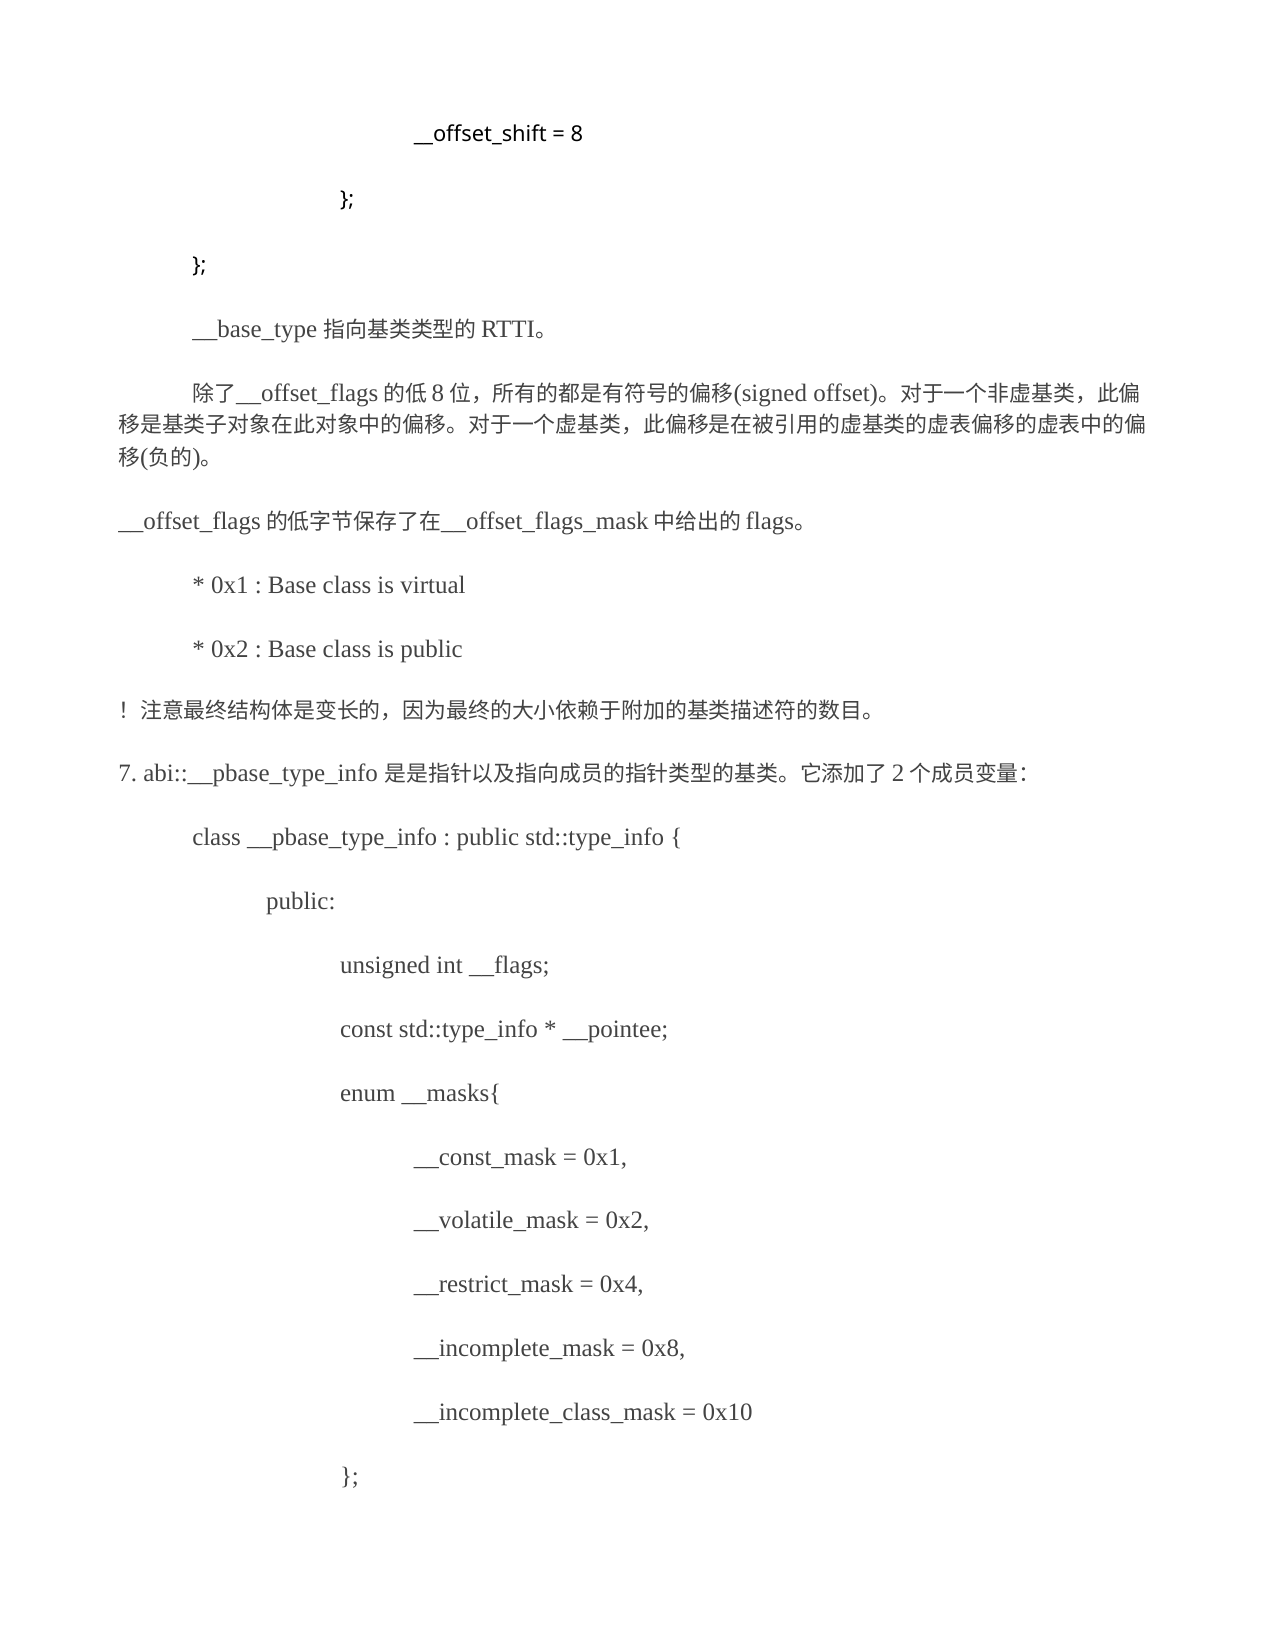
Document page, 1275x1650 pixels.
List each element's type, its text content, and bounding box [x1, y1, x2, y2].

text }; [118, 248, 1157, 278]
text __const_mask = 0x1, [118, 1142, 1157, 1170]
text public: [118, 886, 1157, 914]
text __restrict_mask = 0x4, [118, 1269, 1157, 1298]
text __incomplete_class_mask = 0x10 [118, 1397, 1157, 1426]
text ！注意最终结构体是变长的，因为最终的大小依赖于附加的基类描述符的数目。 [118, 698, 1157, 723]
text }; [118, 1461, 1157, 1490]
text __offset_flags的低字节保存了在__offset_flags_mask中给出的flags。 [118, 506, 1157, 535]
text * 0x2 : Base class is public [118, 634, 1157, 663]
text __incomplete_mask = 0x8, [118, 1333, 1157, 1362]
text 7. abi::__pbase_type_info 是是指针以及指向成员的指针类型的基类。它添加了2个成员变量： [118, 758, 1157, 787]
text enum __masks{ [118, 1078, 1157, 1106]
text __offset_shift = 8 [118, 118, 1157, 148]
text class __pbase_type_info : public std::type_info { [118, 822, 1157, 851]
text * 0x1 : Base class is virtual [118, 570, 1157, 599]
text __base_type 指向基类类型的RTTI。 [118, 314, 1157, 342]
text __volatile_mask = 0x2, [118, 1206, 1157, 1234]
text }; [118, 183, 1157, 213]
text const std::type_info * __pointee; [118, 1014, 1157, 1042]
text 除了__offset_flags的低8位，所有的都是有符号的偏移(signed offset)。对于一个非虚基类，此偏移是基类子对象在此对象中的偏移。对于一个虚基类，此偏移是在被引用的虚基类的虚表偏移的虚表中的偏移(负的)。 [118, 378, 1157, 471]
text unsigned int __flags; [118, 950, 1157, 978]
